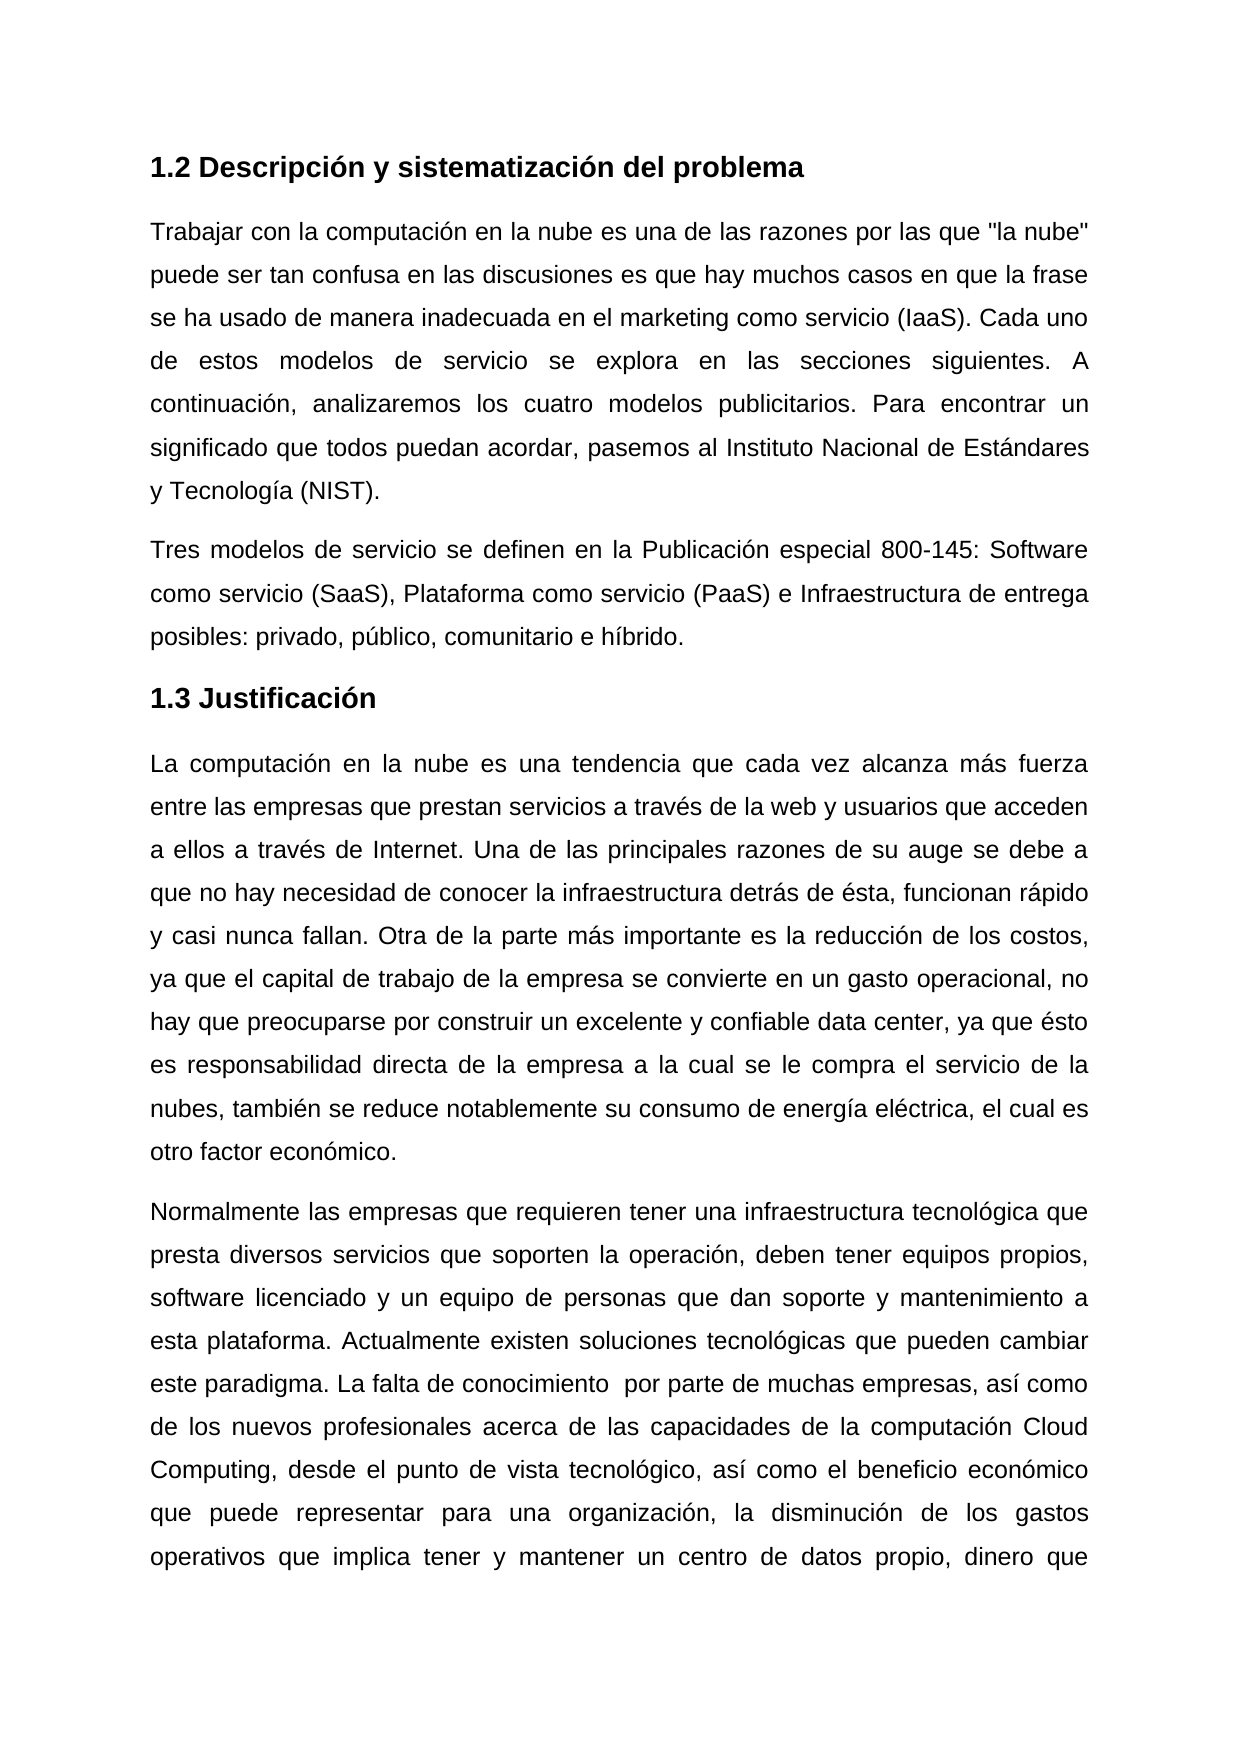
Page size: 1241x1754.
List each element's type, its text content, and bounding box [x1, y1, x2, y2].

text Normalmente las empresas que requieren tener una infraestructura tecnológica que presta diversos servicios que soporten la operación, deben tener equipos propios, software licenciado y un equipo de personas que dan soporte y mantenimiento a esta plataforma. Actualmente existen soluciones tecnológicas que pueden cambiar este paradigma. La falta de conocimiento por parte de muchas empresas, así como de los nuevos profesionales acerca de las capacidades de la computación Cloud Computing, desde el punto de vista tecnológico, así como el beneficio económico que puede representar para una organización, la disminución de los gastos operativos que implica tener y mantener un centro de datos propio, dinero que [150, 1196, 1090, 1570]
text 1.3 Justificación [150, 682, 1090, 715]
text 1.2 Descripción y sistematización del problema [150, 150, 1090, 183]
text Trabajar con la computación en la nube es una de las razones por las que "la nube" puede ser tan confusa en las discusiones es que hay muchos casos en que la frase se ha usado de manera inadecuada en el marketing como servicio (IaaS). Cada uno de estos modelos de servicio se explora en las secciones siguientes. A continuación, analizaremos los cuatro modelos publicitarios. Para encontrar un significado que todos puedan acordar, pasemos al Instituto Nacional de Estándares y Tecnología (NIST). [150, 217, 1090, 504]
text La computación en la nube es una tendencia que cada vez alcanza más fuerza entre las empresas que prestan servicios a través de la web y usuarios que acceden a ellos a través de Internet. Una de las principales razones de su auge se debe a que no hay necesidad de conocer la infraestructura detrás de ésta, funcionan rápido y casi nunca fallan. Otra de la parte más importante es la reducción de los costos, ya que el capital de trabajo de la empresa se convierte en un gasto operacional, no hay que preocuparse por construir un excelente y confiable data center, ya que ésto es responsabilidad directa de la empresa a la cual se le compra el servicio de la nubes, también se reduce notablemente su consumo de energía eléctrica, el cual es otro factor económico. [150, 748, 1090, 1165]
text Tres modelos de servicio se definen en la Publicación especial 800-145: Software como servicio (SaaS), Plataforma como servicio (PaaS) e Infraestructura de entrega posibles: privado, público, comunitario e híbrido. [150, 536, 1090, 651]
